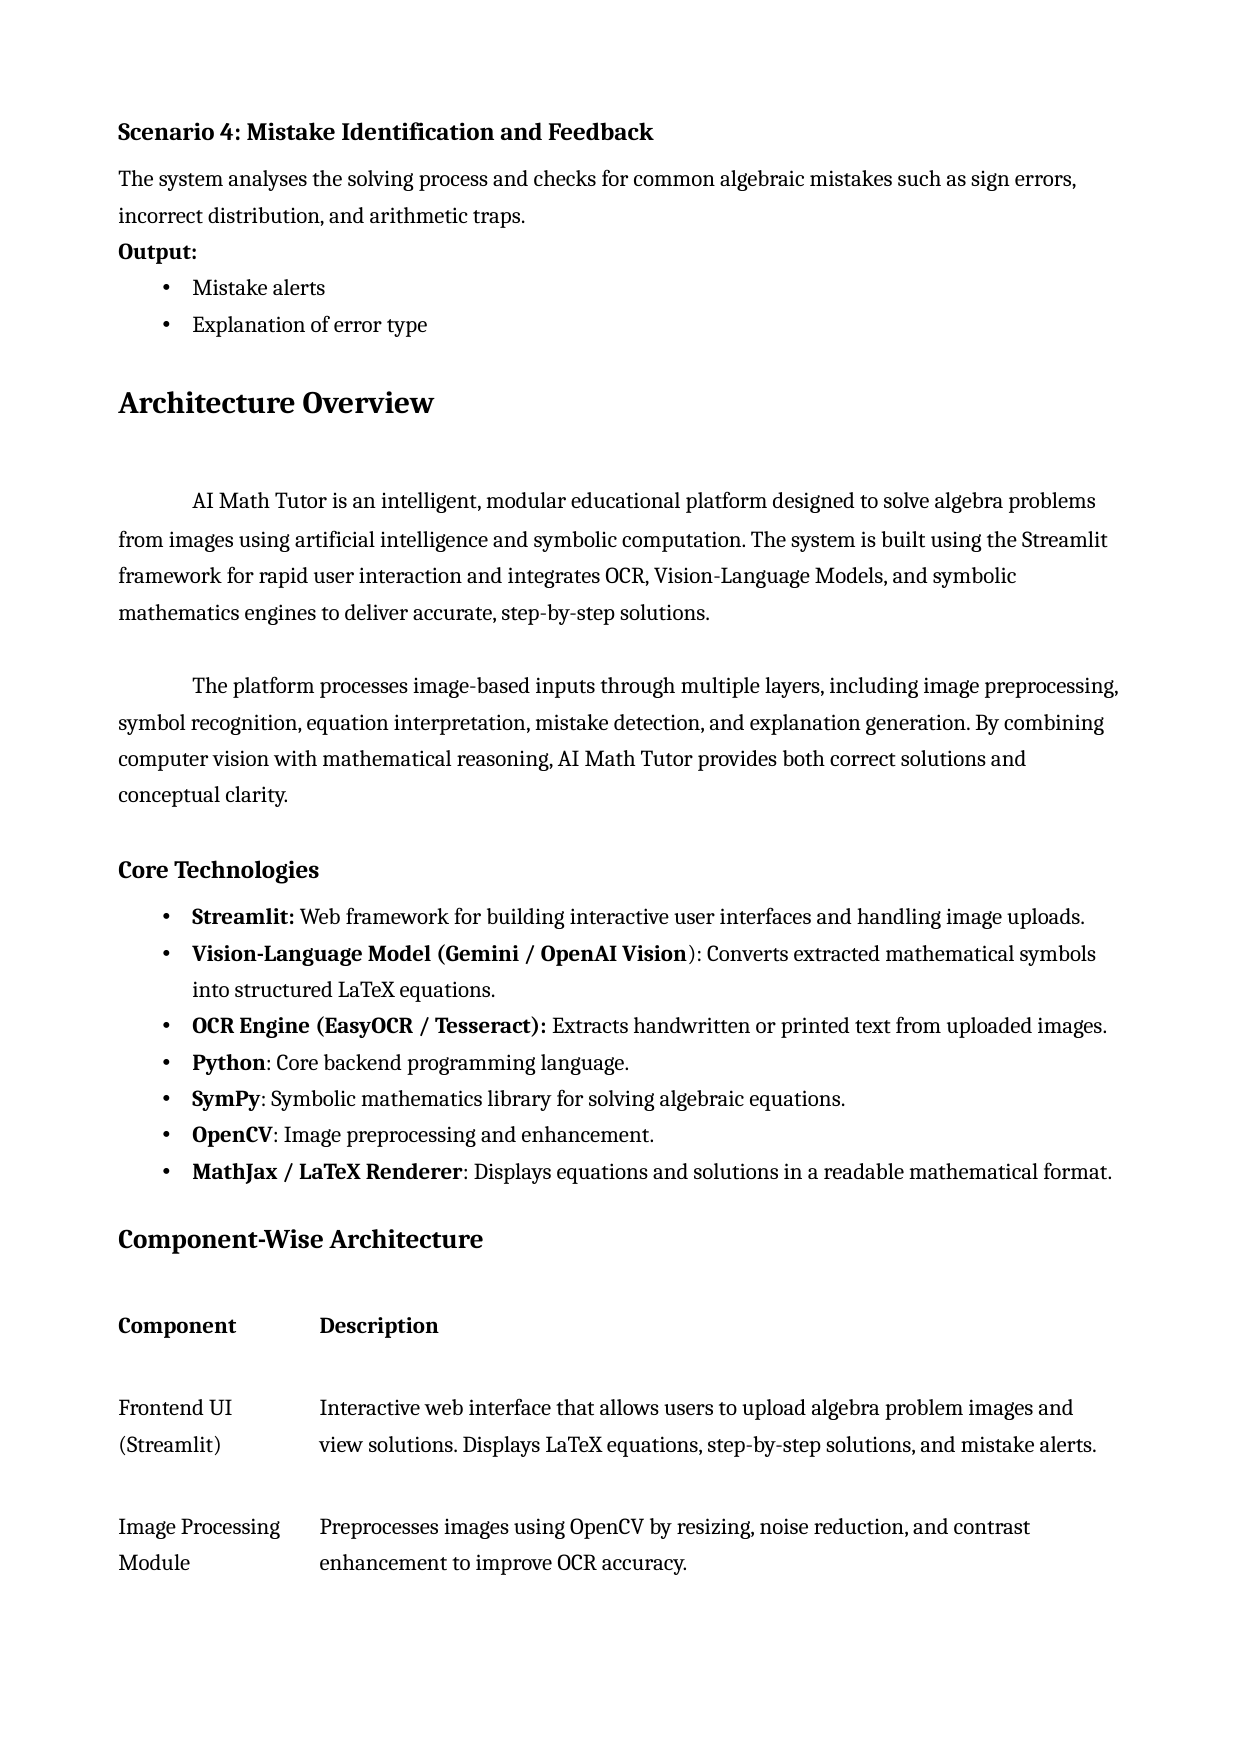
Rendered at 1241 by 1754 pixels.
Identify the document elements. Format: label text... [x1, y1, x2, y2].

table_cell Preprocesses images using OpenCV by resizing, noise reduction, and contrast enhancement to improve OCR accuracy. [319, 1476, 1117, 1594]
list SymPy: Symbolic mathematics library for solving algebraic equations. [162, 1086, 1122, 1112]
list MathJax / LaTeX Renderer: Displays equations and solutions in a readable mathematical format. [162, 1158, 1122, 1185]
subtitle Architecture Overview [118, 385, 1122, 421]
list OpenCV: Image preprocessing and enhancement. [162, 1122, 1122, 1148]
subtitle The platform processes image-based inputs through multiple layers, including image preprocessing, symbol recognition, equation interpretation, mistake detection, and explanation generation. By combining computer vision with mathematical reasoning, AI Math Tutor provides both correct solutions and conceptual clarity. [118, 673, 1122, 809]
list Python: Core backend programming language. [162, 1049, 1122, 1076]
list Streamlit: Web framework for building interactive user interfaces and handling image uploads. [162, 904, 1122, 930]
list Mistake alerts [162, 275, 1122, 301]
table_cell Interactive web interface that allows users to upload algebra problem images and view solutions. Displays LaTeX equations, step-by-step solutions, and mistake alerts. [319, 1358, 1117, 1476]
table_cell Image Processing Module [118, 1476, 319, 1594]
table_header Component [118, 1275, 319, 1357]
list Vision-Language Model (Gemini / OpenAI Vision): Converts extracted mathematical symbols into structured LaTeX equations. [162, 940, 1122, 1003]
list OCR Engine (EasyOCR / Tesseract): Extracts handwritten or printed text from uploaded images. [162, 1013, 1122, 1039]
subtitle AI Math Tutor is an intelligent, modular educational platform designed to solve algebra problems from images using artificial intelligence and symbolic computation. The system is built using the Streamlit framework for rapid user interaction and integrates OCR, Vision-Language Models, and symbolic mathematics engines to deliver accurate, step-by-step solutions. [118, 481, 1122, 626]
subtitle Component-Wise Architecture [118, 1224, 1122, 1255]
text Output: [118, 239, 1122, 265]
text The system analyses the solving process and checks for common algebraic mistakes such as sign errors, incorrect distribution, and arithmetic traps. [118, 166, 1122, 229]
table_header Description [319, 1275, 1117, 1357]
list Explanation of error type [162, 311, 1122, 338]
subtitle Scenario 4: Mistake Identification and Feedback [118, 118, 1122, 147]
table_cell Frontend UI (Streamlit) [118, 1358, 319, 1476]
subtitle Core Technologies [118, 856, 1122, 885]
